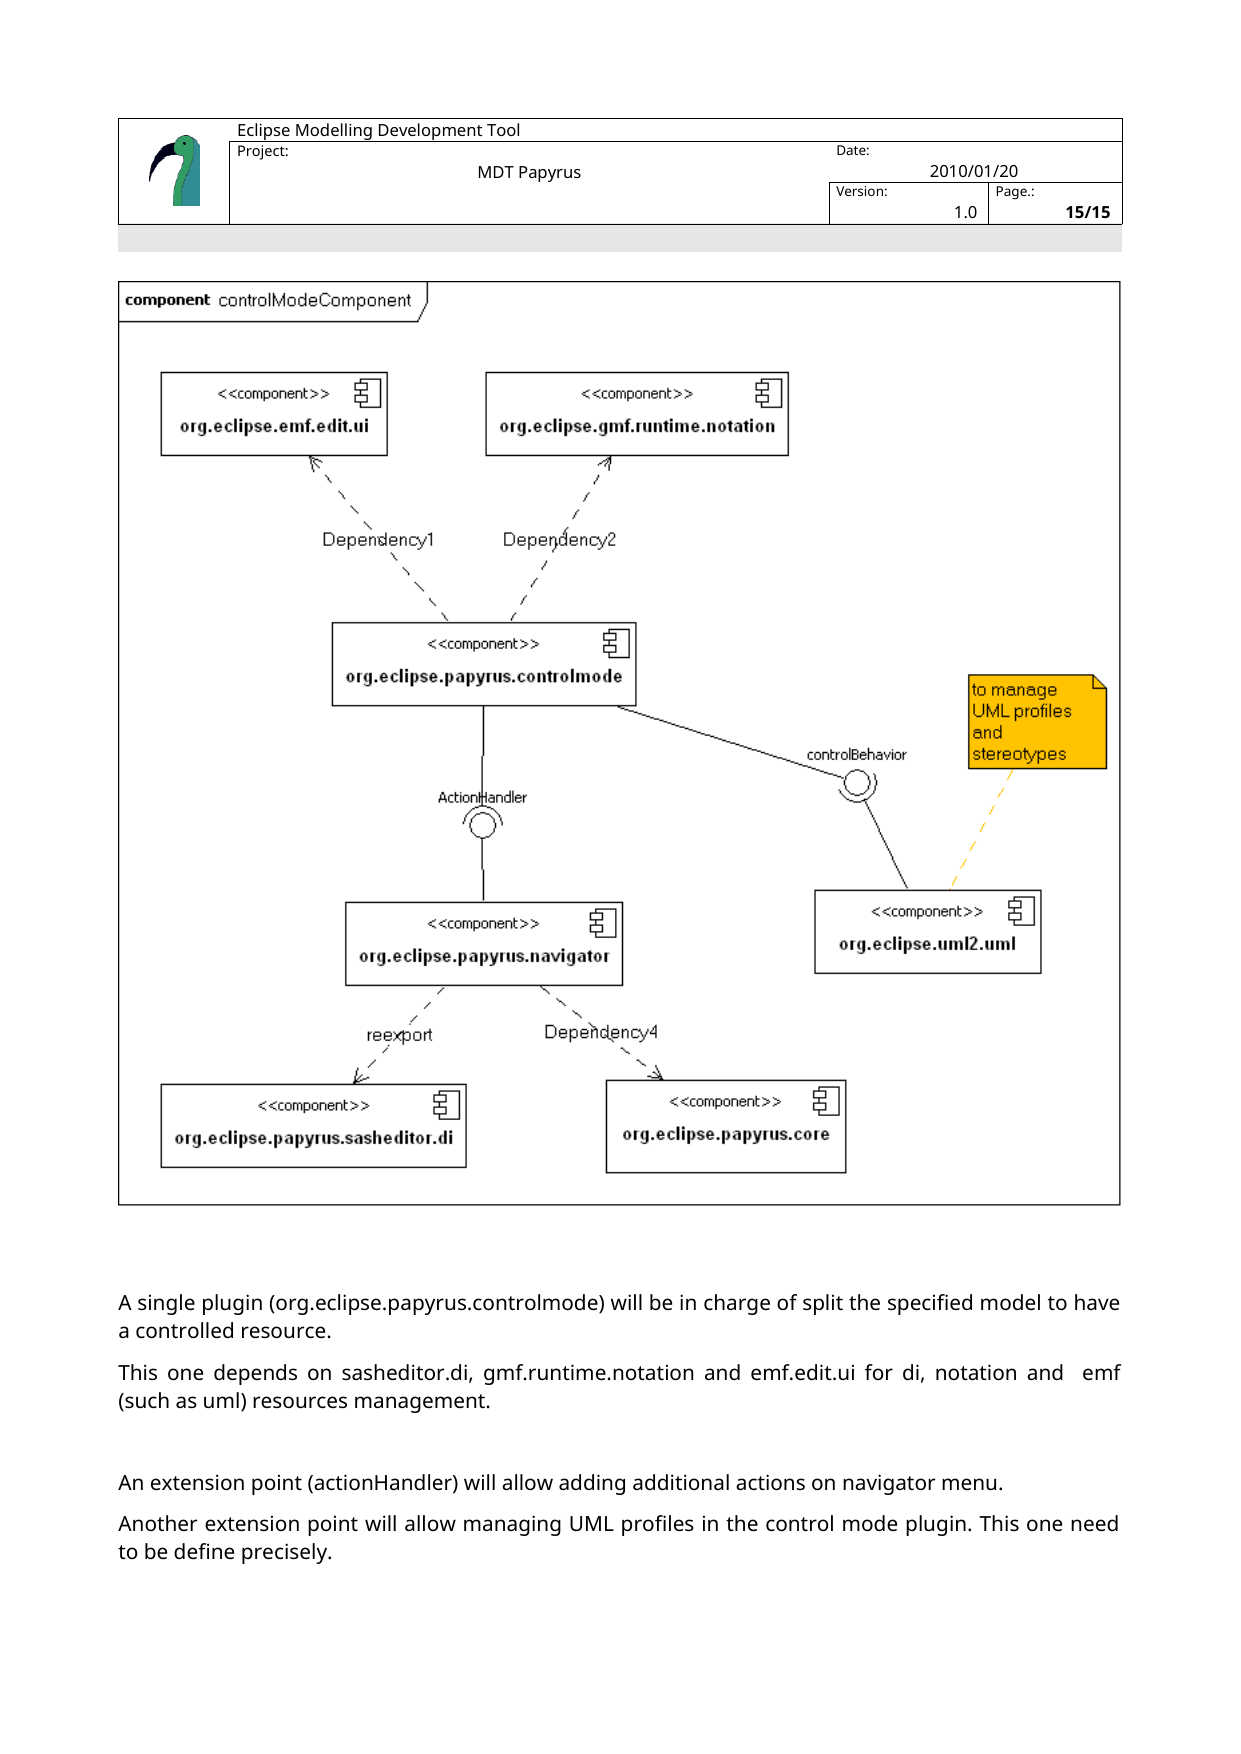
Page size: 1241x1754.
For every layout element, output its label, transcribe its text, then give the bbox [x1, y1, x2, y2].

picture [147, 133, 201, 209]
text An extension point (actionHandler) will allow adding additional actions on navigator menu. [118, 1468, 1122, 1496]
text A single plugin (org.eclipse.papyrus.controlmode) will be in charge of split the specified model to have a controlled resource. [118, 1288, 1122, 1345]
text This one depends on sasheditor.di, gmf.runtime.notation and emf.edit.ui for di, notation and emf (such as uml) resources management. [118, 1358, 1122, 1414]
text Another extension point will allow managing UML profiles in the control mode plugin. This one need to be define precisely. [118, 1509, 1122, 1566]
picture [118, 281, 1122, 1207]
